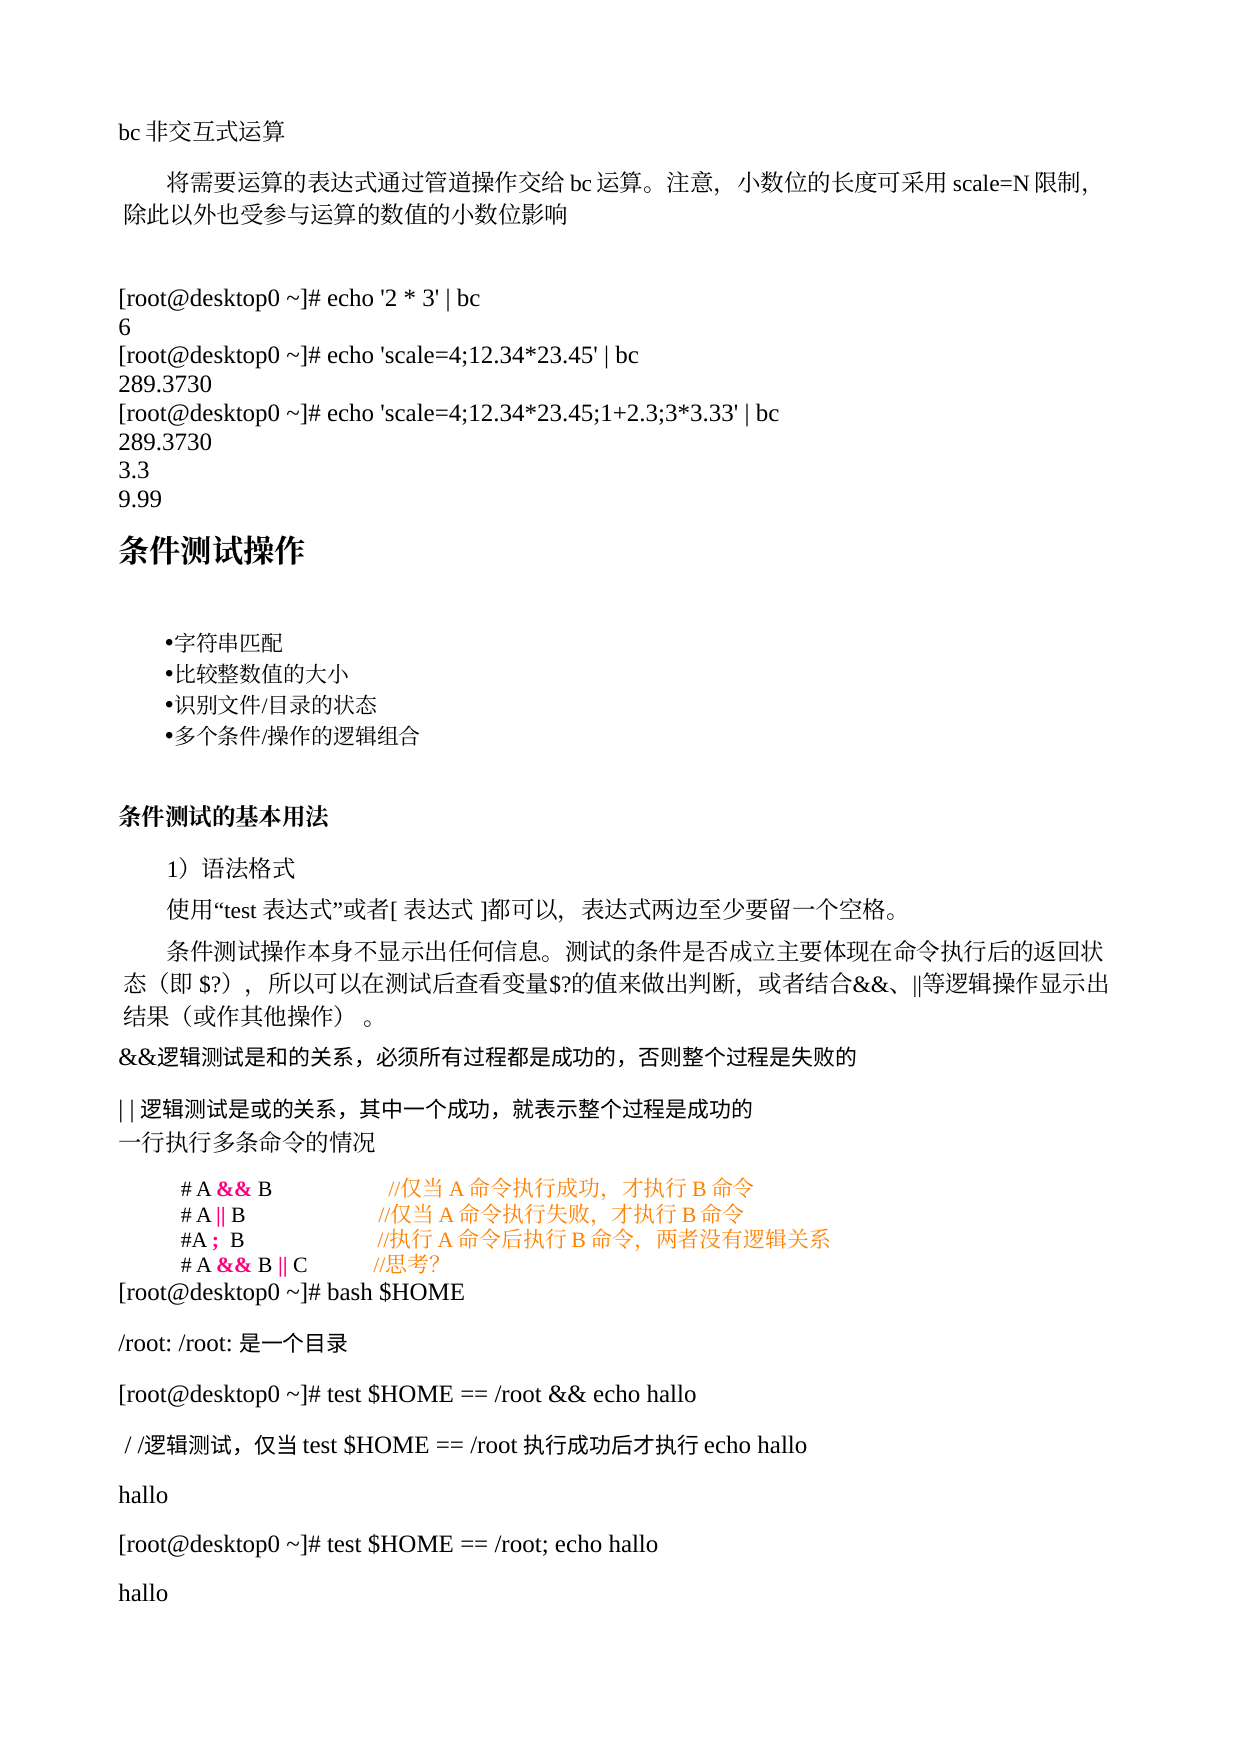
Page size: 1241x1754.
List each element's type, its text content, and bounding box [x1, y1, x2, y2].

text 使用“test 表达式”或者[ 表达式 ]都可以，表达式两边至少要留一个空格。 [123, 897, 1117, 924]
text [root@desktop0 ~]# test $HOME == /root && echo hallo [118, 1379, 1122, 1407]
list 比较整数值的大小 [118, 662, 1122, 688]
text [root@desktop0 ~]# echo '2 * 3' | bc [118, 283, 1122, 312]
text &&逻辑测试是和的关系，必须所有过程都是成功的，否则整个过程是失败的 [118, 1040, 1122, 1072]
list 识别文件/目录的状态 [118, 693, 1122, 719]
text [root@desktop0 ~]# bash $HOME [118, 1277, 1122, 1306]
text / /逻辑测试，仅当 test $HOME == /root 执行成功后才执行 echo hallo [118, 1428, 1122, 1459]
text 9.99 [118, 484, 1122, 513]
text hallo [118, 1578, 1122, 1607]
text # A && B //仅当A命令执行成功，才执行B命令 [181, 1176, 1122, 1202]
text bc非交互式运算 [118, 118, 1122, 145]
subtitle 条件测试操作 [118, 534, 1122, 569]
list 字符串匹配 [118, 631, 1122, 657]
text 289.3730 [118, 427, 1122, 455]
text 3.3 [118, 455, 1122, 484]
list 多个条件/操作的逻辑组合 [118, 724, 1122, 750]
text # A || B //仅当A命令执行失败，才执行B命令 [181, 1202, 1122, 1227]
text 条件测试操作本身不显示出任何信息。测试的条件是否成立主要体现在命令执行后的返回状态（即 $?），所以可以在测试后查看变量$?的值来做出判断，或者结合&&、||等逻辑操作显示出结果（或作其他操作） 。 [123, 938, 1117, 1030]
text [root@desktop0 ~]# echo 'scale=4;12.34*23.45;1+2.3;3*3.33' | bc [118, 398, 1122, 427]
text 289.3730 [118, 369, 1122, 398]
text [root@desktop0 ~]# echo 'scale=4;12.34*23.45' | bc [118, 340, 1122, 369]
text | | 逻辑测试是或的关系，其中一个成功，就表示整个过程是成功的 一行执行多条命令的情况 [118, 1092, 1122, 1156]
text hallo [118, 1480, 1122, 1509]
text 1）语法格式 [123, 855, 1117, 882]
text #A ; B //执行A命令后执行B命令，两者没有逻辑关系 [181, 1227, 1122, 1252]
text /root: /root: 是一个目录 [118, 1326, 1122, 1358]
text 6 [118, 312, 1122, 340]
text 条件测试的基本用法 [118, 769, 1122, 831]
text # A && B || C //思考？ [181, 1252, 1122, 1277]
text 将需要运算的表达式通过管道操作交给bc运算。注意，小数位的长度可采用scale=N限制，除此以外也受参与运算的数值的小数位影响 [123, 170, 1117, 229]
text [root@desktop0 ~]# test $HOME == /root; echo hallo [118, 1529, 1122, 1558]
